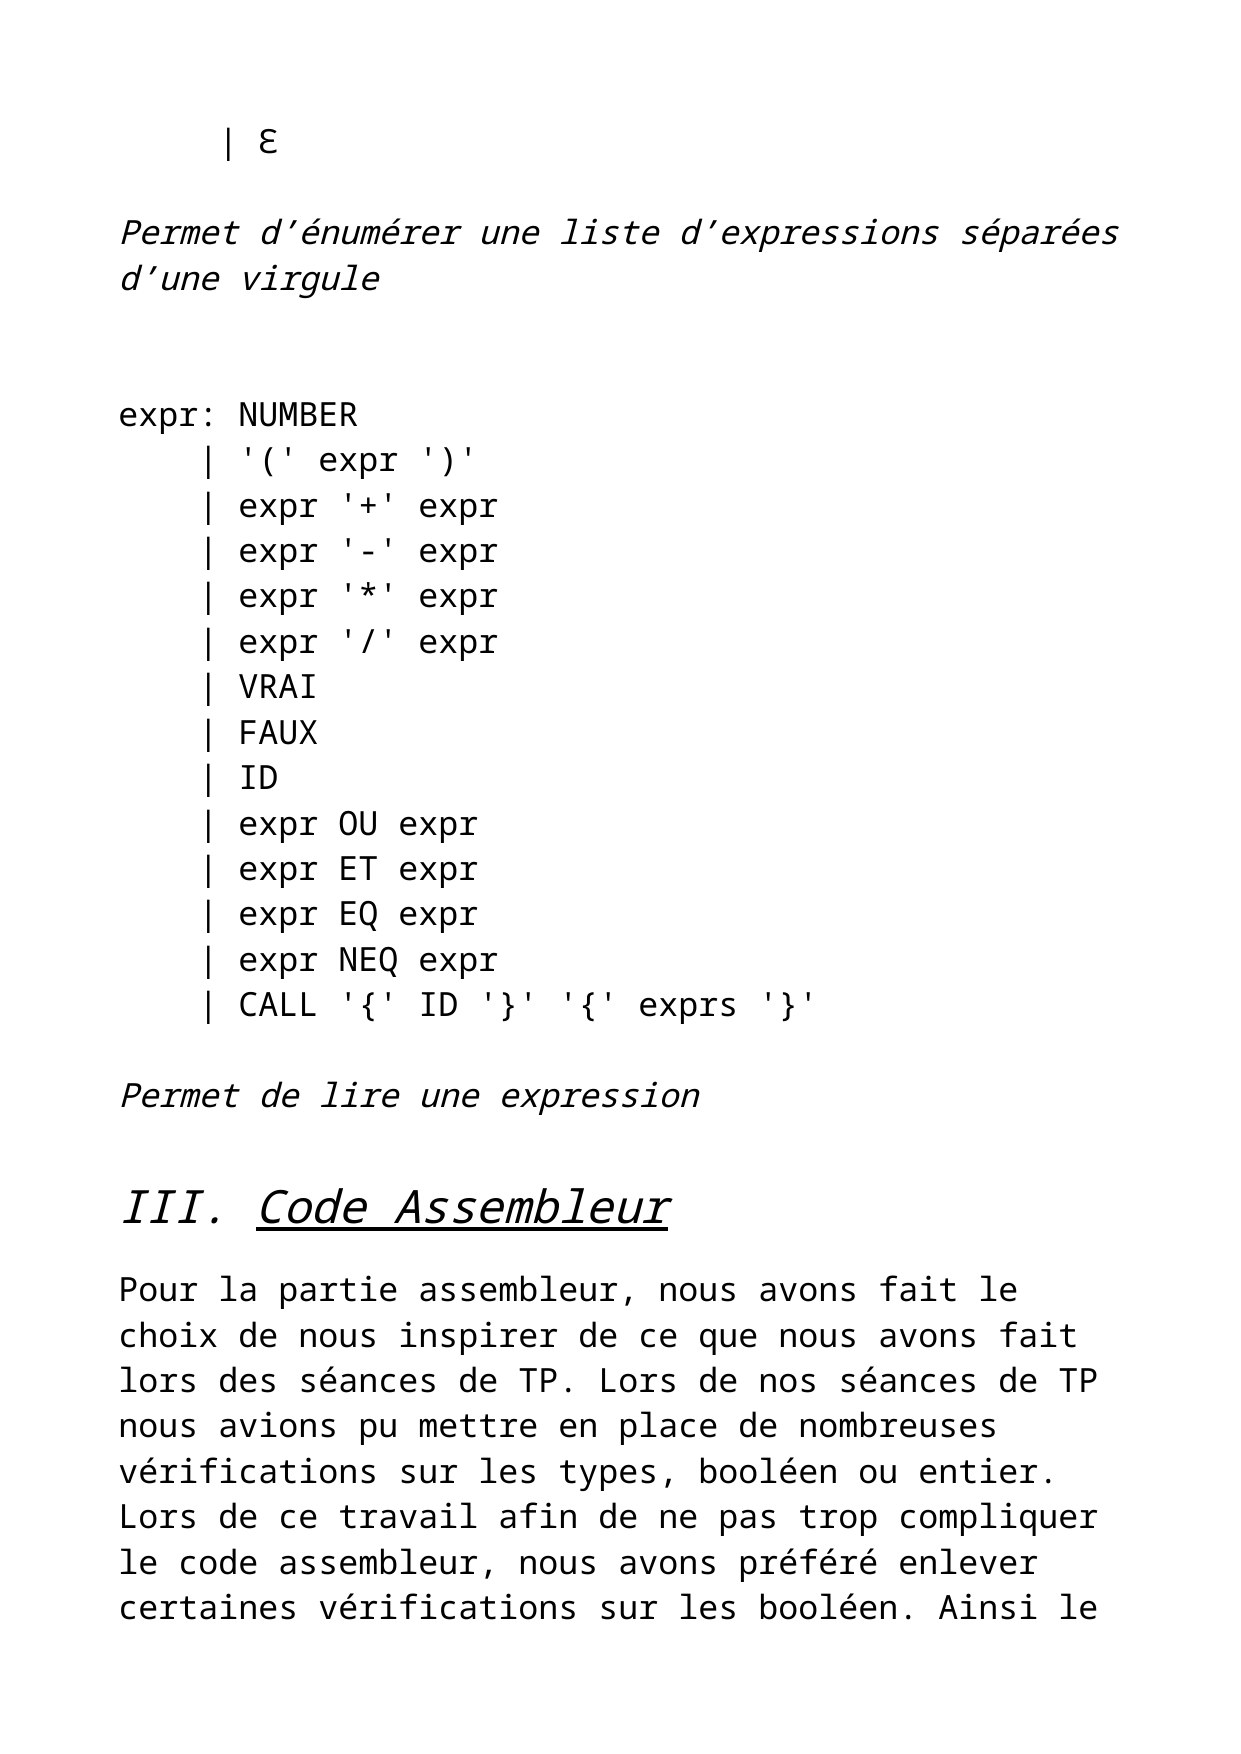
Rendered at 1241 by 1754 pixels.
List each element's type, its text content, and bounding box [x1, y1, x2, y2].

text | VRAI [118, 663, 1122, 708]
text expr: NUMBER [118, 391, 1122, 436]
text | ID [118, 754, 1122, 799]
text | expr '+' expr [118, 481, 1122, 527]
text | expr OU expr [118, 799, 1122, 845]
text | '(' expr ')' [118, 436, 1122, 481]
text Permet de lire une expression [118, 1072, 1122, 1117]
text Pour la partie assembleur, nous avons fait le choix de nous inspirer de ce que nous avons fait lors des séances de TP. Lors de nos séances de TP nous avions pu mettre en place de nombreuses vérifications sur les types, booléen ou entier. Lors de ce travail afin de ne pas trop compliquer le code assembleur, nous avons préféré enlever certaines vérifications sur les booléen. Ainsi le [118, 1266, 1122, 1629]
text | expr ET expr [118, 845, 1122, 890]
text | Ɛ [118, 118, 1122, 163]
text | expr '/' expr [118, 618, 1122, 663]
text | expr '-' expr [118, 527, 1122, 572]
text Permet d’énumérer une liste d’expressions séparées d’une virgule [118, 209, 1122, 300]
text | expr EQ expr [118, 890, 1122, 936]
text III. Code Assembleur [118, 1175, 1122, 1237]
text | expr NEQ expr [118, 936, 1122, 981]
text | expr '*' expr [118, 572, 1122, 618]
text | FAUX [118, 708, 1122, 754]
text | CALL '{' ID '}' '{' exprs '}' [118, 981, 1122, 1026]
